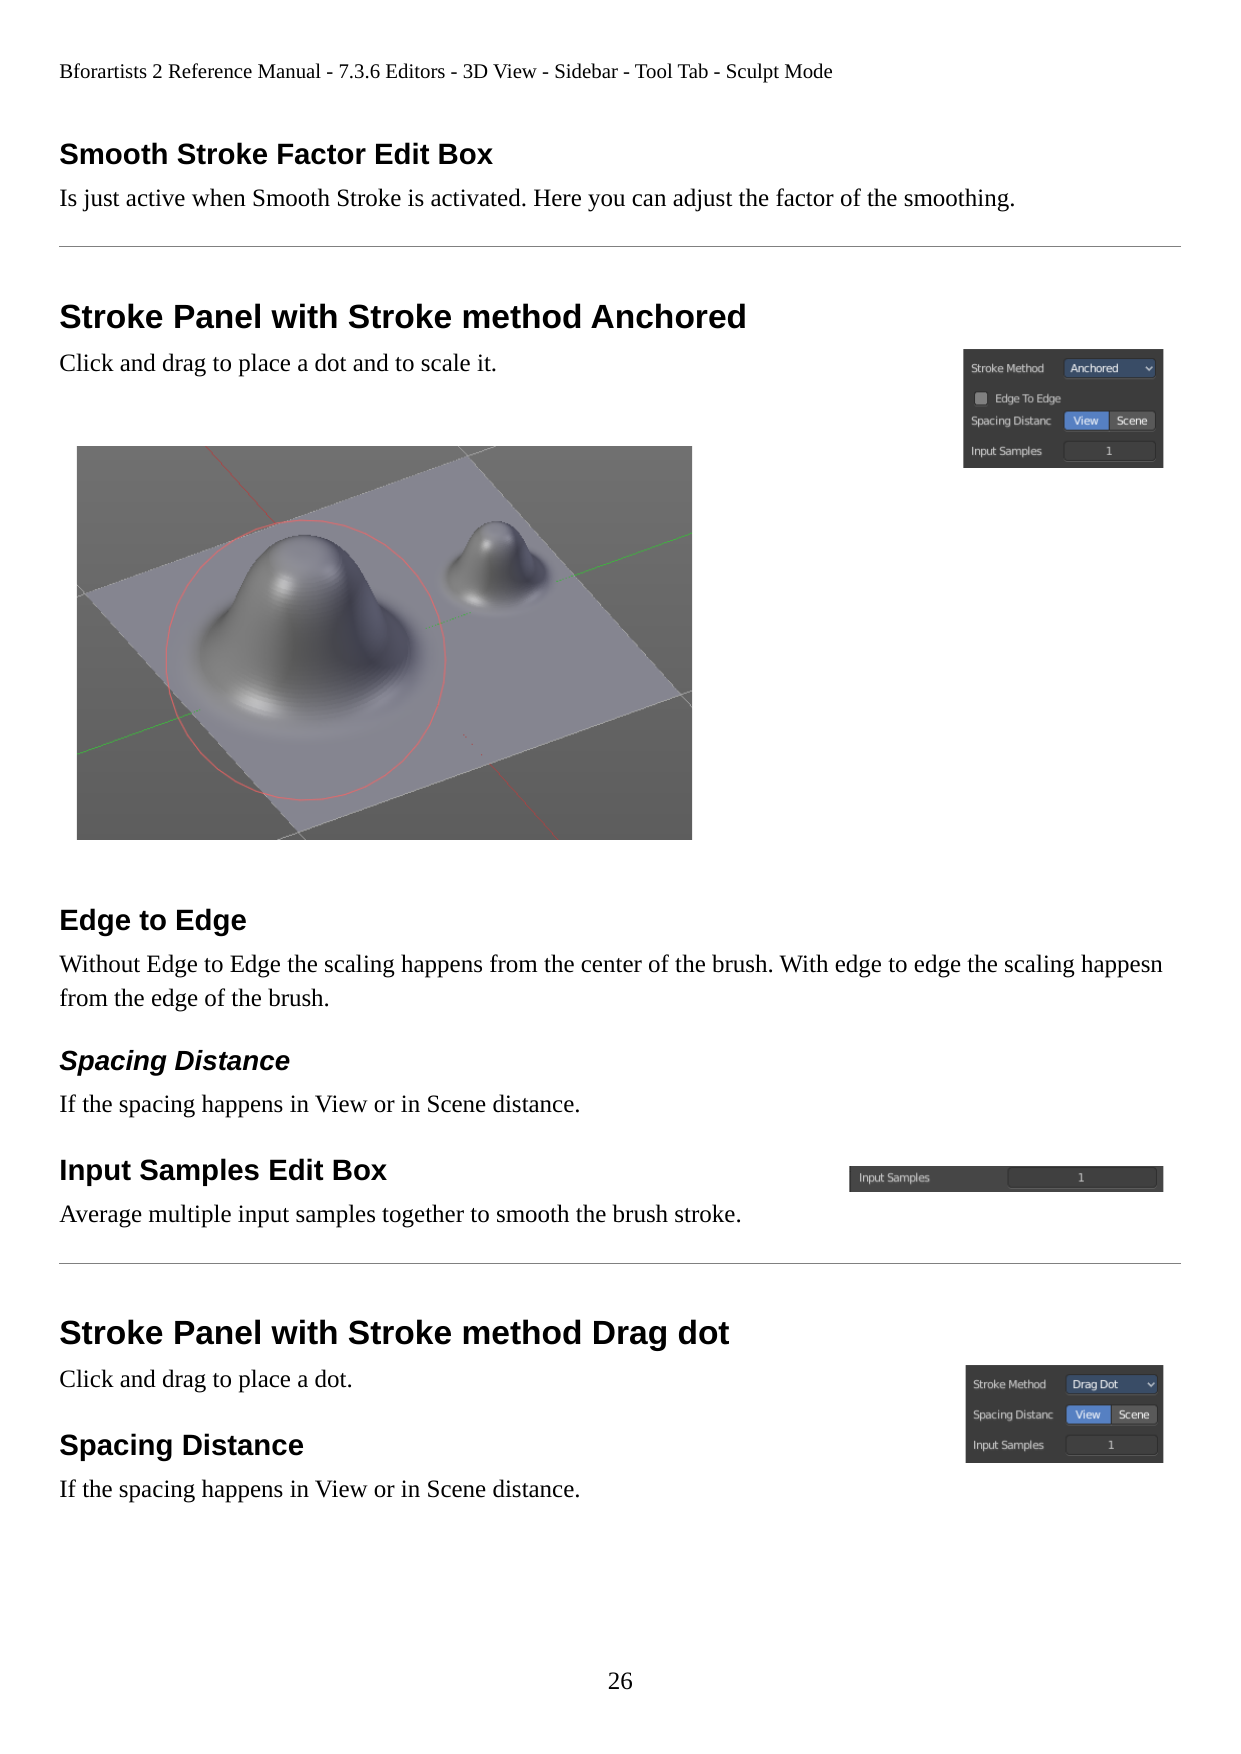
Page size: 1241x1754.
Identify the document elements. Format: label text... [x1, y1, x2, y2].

subtitle Spacing Distance [59, 1428, 965, 1462]
picture [76, 446, 693, 840]
picture [849, 1166, 1164, 1192]
picture [965, 1365, 1164, 1463]
text If the spacing happens in View or in Scene distance. [59, 1089, 1181, 1118]
text Click and drag to place a dot and to scale it. [59, 348, 1181, 377]
text Click and drag to place a dot. [59, 1364, 1181, 1393]
subtitle Input Samples Edit Box [59, 1153, 1181, 1186]
subtitle Stroke Panel with Stroke method Anchored [59, 297, 1181, 336]
subtitle Smooth Stroke Factor Edit Box [59, 137, 1181, 170]
text Without Edge to Edge the scaling happens from the center of the brush. With edge to edge the scaling happesn from the edge of the brush. [59, 949, 1181, 1012]
subtitle [1164, 1428, 1181, 1462]
subtitle Spacing Distance [59, 1045, 1181, 1077]
picture [963, 349, 1164, 468]
subtitle Stroke Panel with Stroke method Drag dot [59, 1313, 1181, 1352]
text If the spacing happens in View or in Scene distance. [59, 1474, 1181, 1503]
subtitle Edge to Edge [59, 902, 1181, 936]
text Is just active when Smooth Stroke is activated. Here you can adjust the factor of the smoothing. [59, 183, 1181, 212]
text Average multiple input samples together to smooth the brush stroke. [59, 1199, 1181, 1228]
